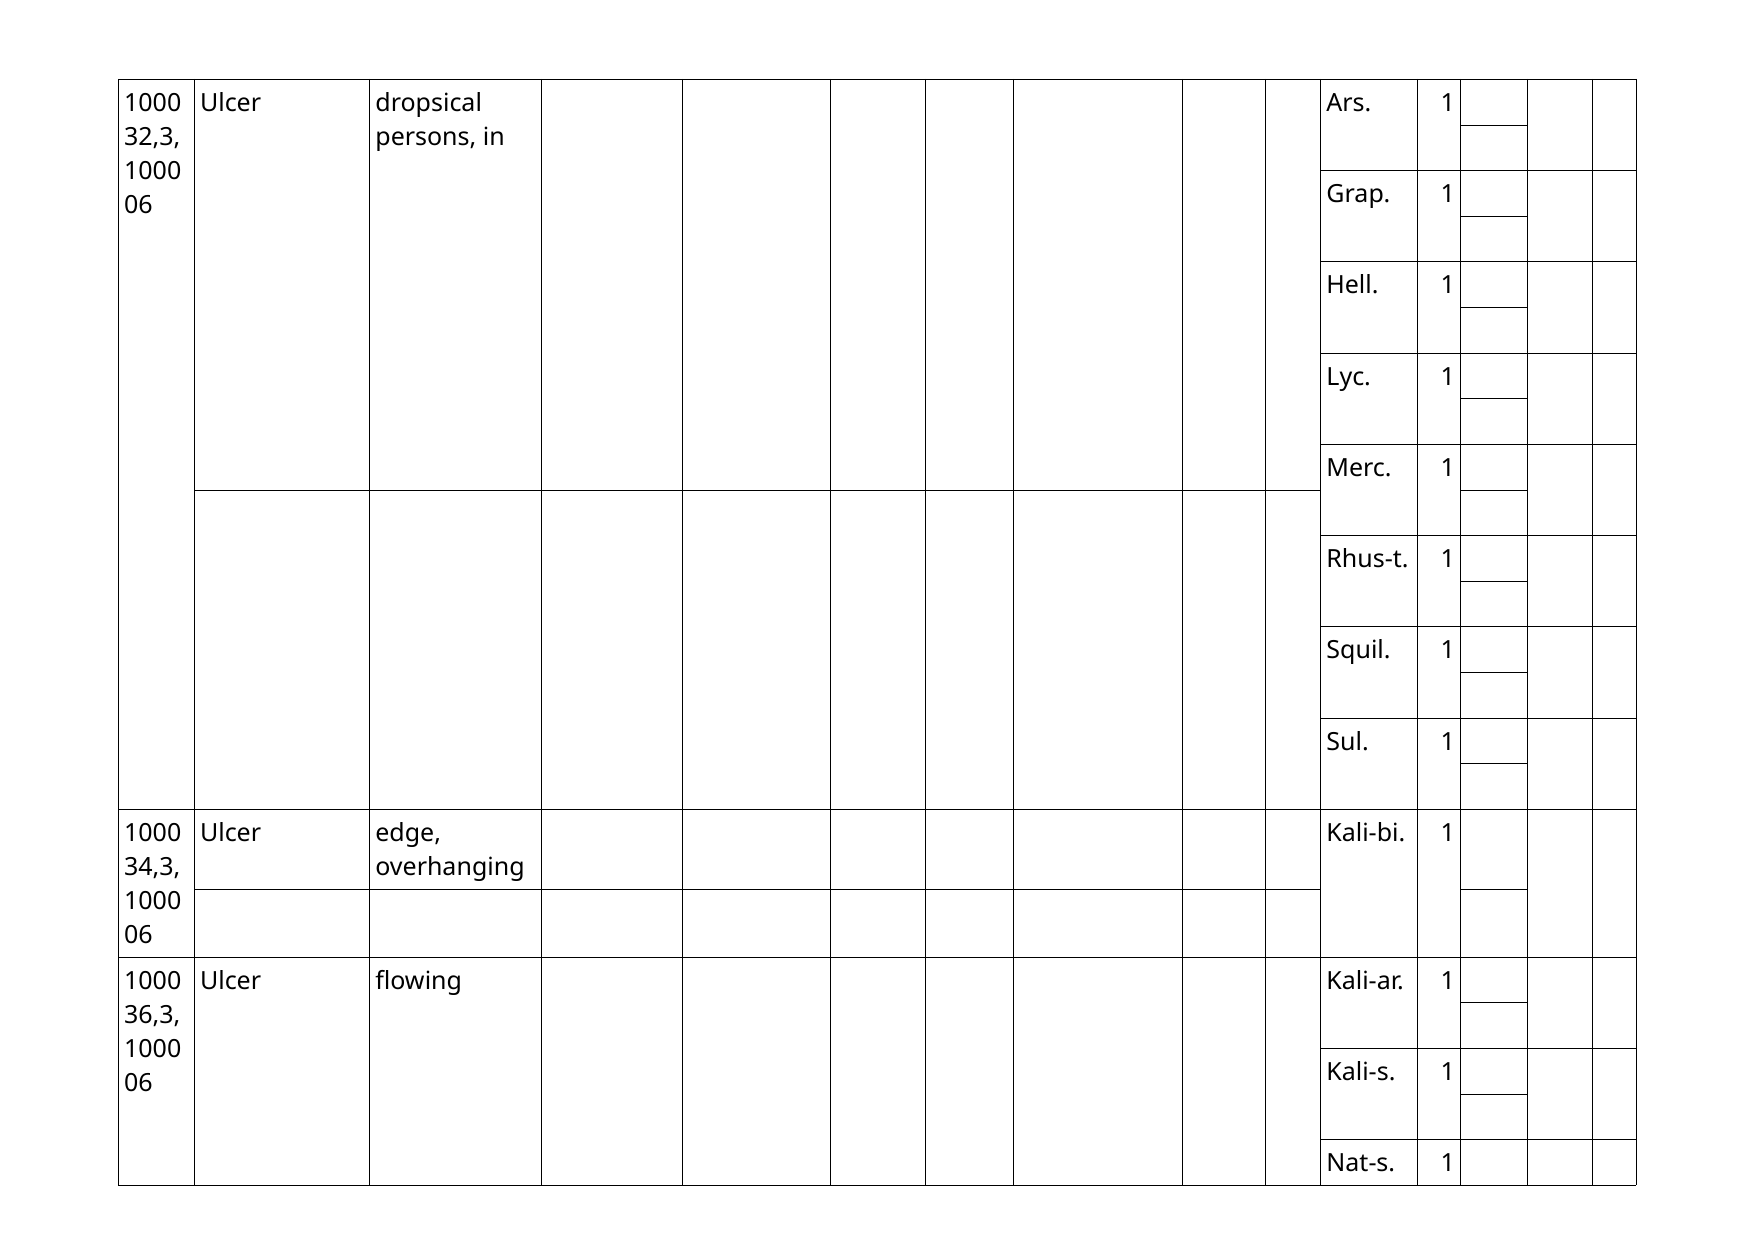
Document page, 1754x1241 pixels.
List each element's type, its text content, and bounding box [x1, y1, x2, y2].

table_cell [926, 890, 1013, 957]
table_cell [926, 80, 1013, 489]
table_cell [1461, 80, 1527, 124]
table_cell [831, 958, 925, 1185]
table_cell [831, 491, 925, 809]
table_cell [542, 810, 682, 888]
table_cell 1 [1418, 627, 1460, 718]
table_cell [683, 890, 830, 957]
table_cell [831, 810, 925, 888]
table_cell [1266, 80, 1320, 489]
table_cell [1461, 126, 1527, 170]
table_cell [1461, 764, 1527, 809]
table_cell [1461, 217, 1527, 261]
table_cell Kali-s. [1321, 1049, 1417, 1139]
table_cell [1461, 399, 1527, 444]
table_cell [1183, 890, 1265, 957]
table_cell [1014, 890, 1182, 957]
table_cell [1528, 171, 1592, 261]
table_cell edge, overhanging [370, 810, 541, 888]
table_cell [1014, 810, 1182, 888]
table_cell [1593, 171, 1636, 261]
table_cell [1014, 958, 1182, 1185]
table_cell Ulcer [195, 958, 369, 1185]
table_cell 1 [1418, 80, 1460, 170]
table_cell [195, 491, 369, 809]
table_cell 1 [1418, 354, 1460, 444]
table_cell [926, 958, 1013, 1185]
table_cell [1014, 80, 1182, 489]
table_cell Rhus-t. [1321, 536, 1417, 626]
table_cell [683, 958, 830, 1185]
table_cell Sul. [1321, 719, 1417, 809]
table_cell [1266, 810, 1320, 888]
table_cell [542, 890, 682, 957]
table_cell [1528, 958, 1592, 1048]
table_cell [1461, 719, 1527, 763]
table_cell 1 [1418, 1049, 1460, 1139]
table_cell [1461, 171, 1527, 216]
table_cell Lyc. [1321, 354, 1417, 444]
table_cell [683, 810, 830, 888]
table_cell [1528, 80, 1592, 170]
table_cell [926, 491, 1013, 809]
table_cell Grap. [1321, 171, 1417, 261]
table_cell [683, 80, 830, 489]
table_cell 100036,3,100006 [119, 958, 194, 1185]
table_cell [1461, 673, 1527, 718]
table_cell [1593, 80, 1636, 170]
table_cell [1461, 810, 1527, 888]
table_cell Kali-ar. [1321, 958, 1417, 1048]
table_cell 1 [1418, 1140, 1460, 1185]
table_cell [1461, 1140, 1527, 1185]
table_cell dropsical persons, in [370, 80, 541, 489]
table_cell [1183, 810, 1265, 888]
table_cell [1528, 445, 1592, 535]
table_cell [831, 890, 925, 957]
table_cell [1461, 1049, 1527, 1093]
table_cell 1 [1418, 445, 1460, 535]
table_cell [1528, 719, 1592, 809]
table_cell [1461, 262, 1527, 307]
table_cell [1461, 582, 1527, 626]
table_cell [1528, 354, 1592, 444]
table_cell 1 [1418, 958, 1460, 1048]
table_cell [831, 80, 925, 489]
table_cell [1593, 445, 1636, 535]
table_cell [1593, 810, 1636, 957]
table_cell [1593, 719, 1636, 809]
table_cell [1461, 890, 1527, 957]
table_cell [1461, 308, 1527, 353]
table_cell [1528, 1140, 1592, 1185]
table_cell [1461, 1095, 1527, 1139]
table_cell [1593, 536, 1636, 626]
table_cell Nat-s. [1321, 1140, 1417, 1185]
table_cell Ulcer [195, 80, 369, 489]
table_cell [1461, 536, 1527, 581]
table_cell [1593, 627, 1636, 718]
table_cell [1461, 958, 1527, 1002]
table_cell [1183, 491, 1265, 809]
table_cell Merc. [1321, 445, 1417, 535]
table_cell [1183, 80, 1265, 489]
table_cell [1593, 1049, 1636, 1139]
table_cell 100034,3,100006 [119, 810, 194, 957]
table_cell [1528, 1049, 1592, 1139]
table_cell 100032,3,100006 [119, 80, 194, 809]
table_cell [1528, 627, 1592, 718]
table_cell [1528, 536, 1592, 626]
table_cell 1 [1418, 719, 1460, 809]
table_cell [1266, 890, 1320, 957]
table_cell [926, 810, 1013, 888]
table_cell [370, 890, 541, 957]
table_cell [1461, 1003, 1527, 1048]
table_cell [370, 491, 541, 809]
table_cell [542, 80, 682, 489]
table_cell [542, 491, 682, 809]
table_cell 1 [1418, 536, 1460, 626]
table_cell Squil. [1321, 627, 1417, 718]
table_cell [195, 890, 369, 957]
table_cell [1183, 958, 1265, 1185]
table_cell [1593, 354, 1636, 444]
table_cell [1461, 354, 1527, 398]
table_cell [1461, 491, 1527, 535]
table_cell [1528, 262, 1592, 353]
table_cell [683, 491, 830, 809]
table_cell Ars. [1321, 80, 1417, 170]
table_cell [1461, 627, 1527, 672]
table_cell [1266, 491, 1320, 809]
table_cell [1593, 958, 1636, 1048]
table_cell flowing [370, 958, 541, 1185]
table_cell [1266, 958, 1320, 1185]
table_cell 1 [1418, 171, 1460, 261]
table_cell 1 [1418, 810, 1460, 957]
table_cell [1461, 445, 1527, 489]
table_cell Kali-bi. [1321, 810, 1417, 957]
table_cell [1593, 1140, 1636, 1185]
table_cell Hell. [1321, 262, 1417, 353]
table_cell 1 [1418, 262, 1460, 353]
table_cell [542, 958, 682, 1185]
table_cell [1528, 810, 1592, 957]
table_cell [1593, 262, 1636, 353]
table_cell [1014, 491, 1182, 809]
table_cell Ulcer [195, 810, 369, 888]
